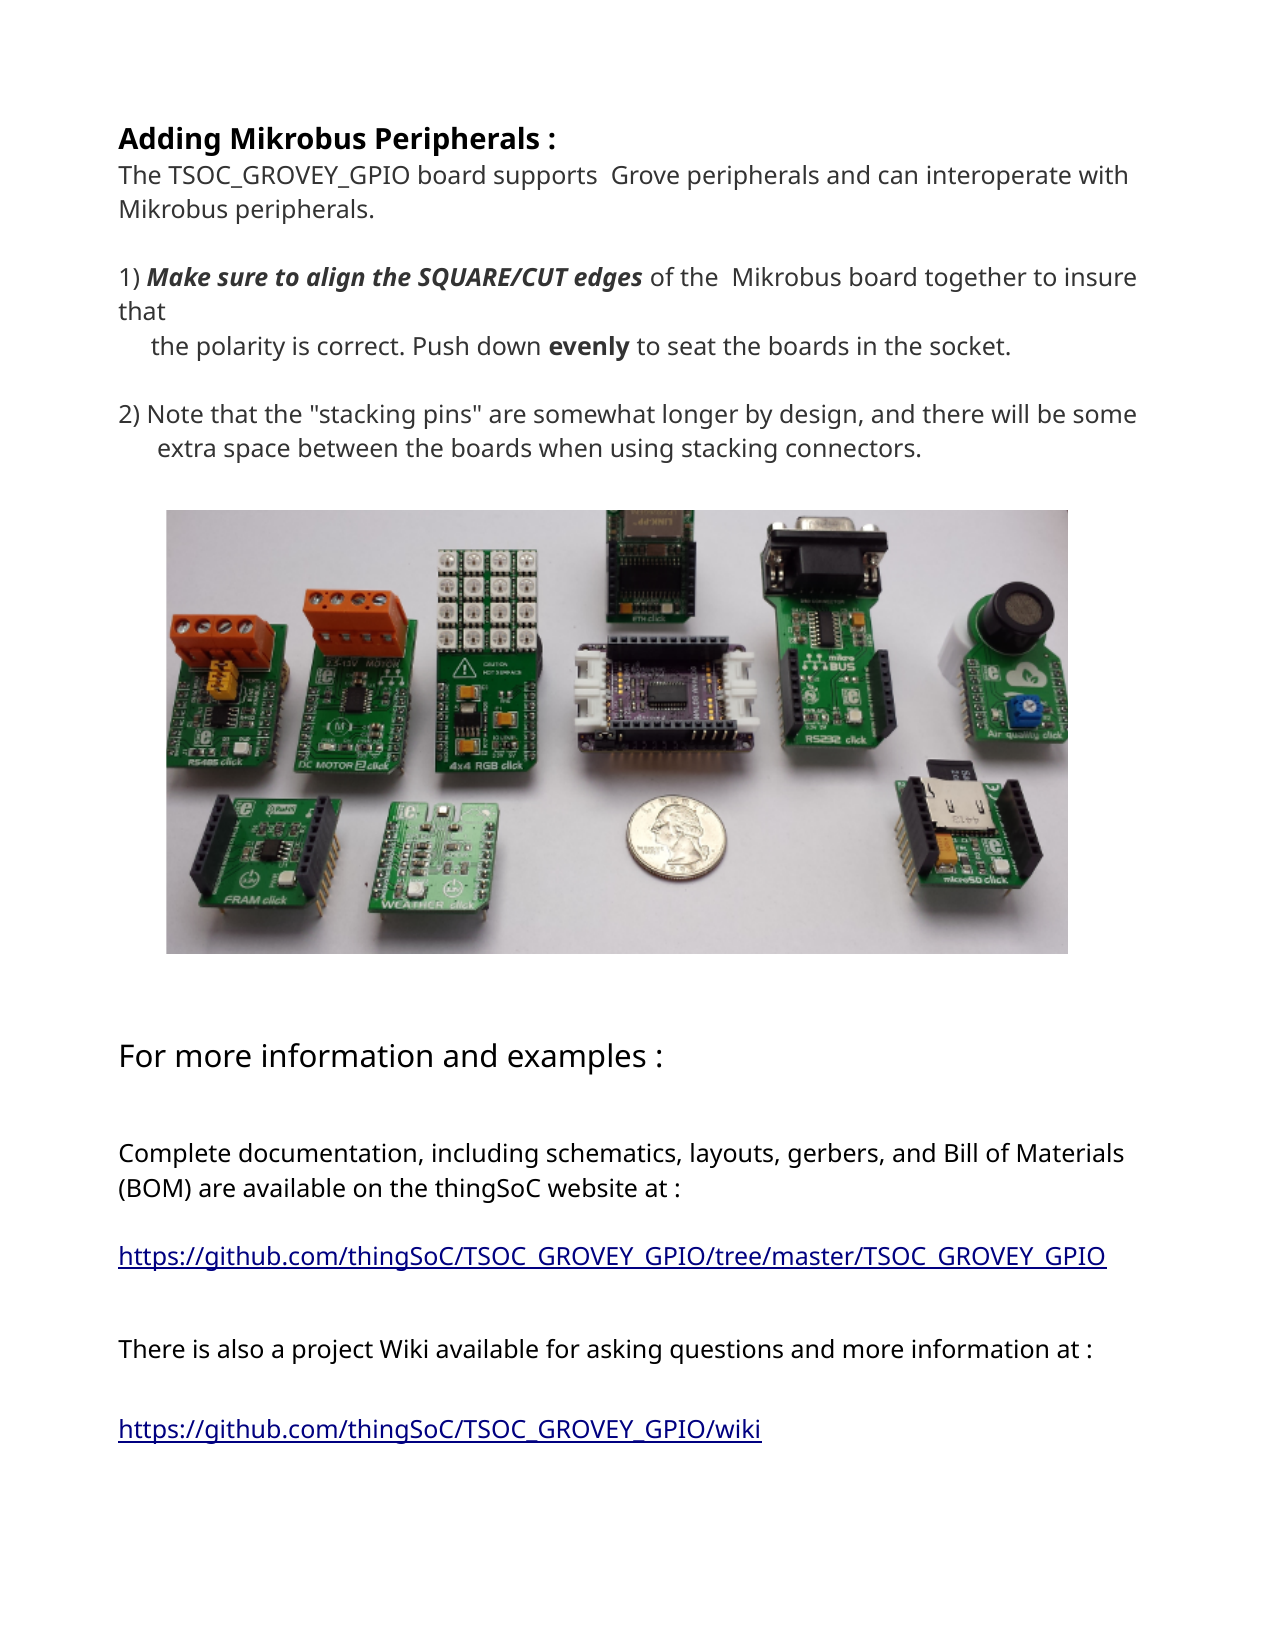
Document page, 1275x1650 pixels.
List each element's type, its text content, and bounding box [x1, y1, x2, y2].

text https://github.com/thingSoC/TSOC_GROVEY_GPIO/wiki [118, 1412, 1157, 1446]
text Adding Mikrobus Peripherals : The TSOC_GROVEY_GPIO board supports Grove peripherals and can interoperate with Mikrobus peripherals. 1) Make sure to align the SQUARE/CUT edges of the Mikrobus board together to insure that the polarity is correct. Push down evenly to seat the boards in the socket. 2) Note that the "stacking pins" are somewhat longer by design, and there will be some extra space between the boards when using stacking connectors. [118, 118, 1157, 464]
text There is also a project Wiki available for asking questions and more information at : [118, 1331, 1157, 1399]
text Complete documentation, including schematics, layouts, gerbers, and Bill of Materials (BOM) are available on the thingSoC website at : https://github.com/thingSoC/TSOC_GROVEY_GPIO/tree/master/TSOC_GROVEY_GPIO [118, 1136, 1157, 1272]
picture [166, 510, 1068, 954]
text For more information and examples : [118, 1034, 1157, 1077]
